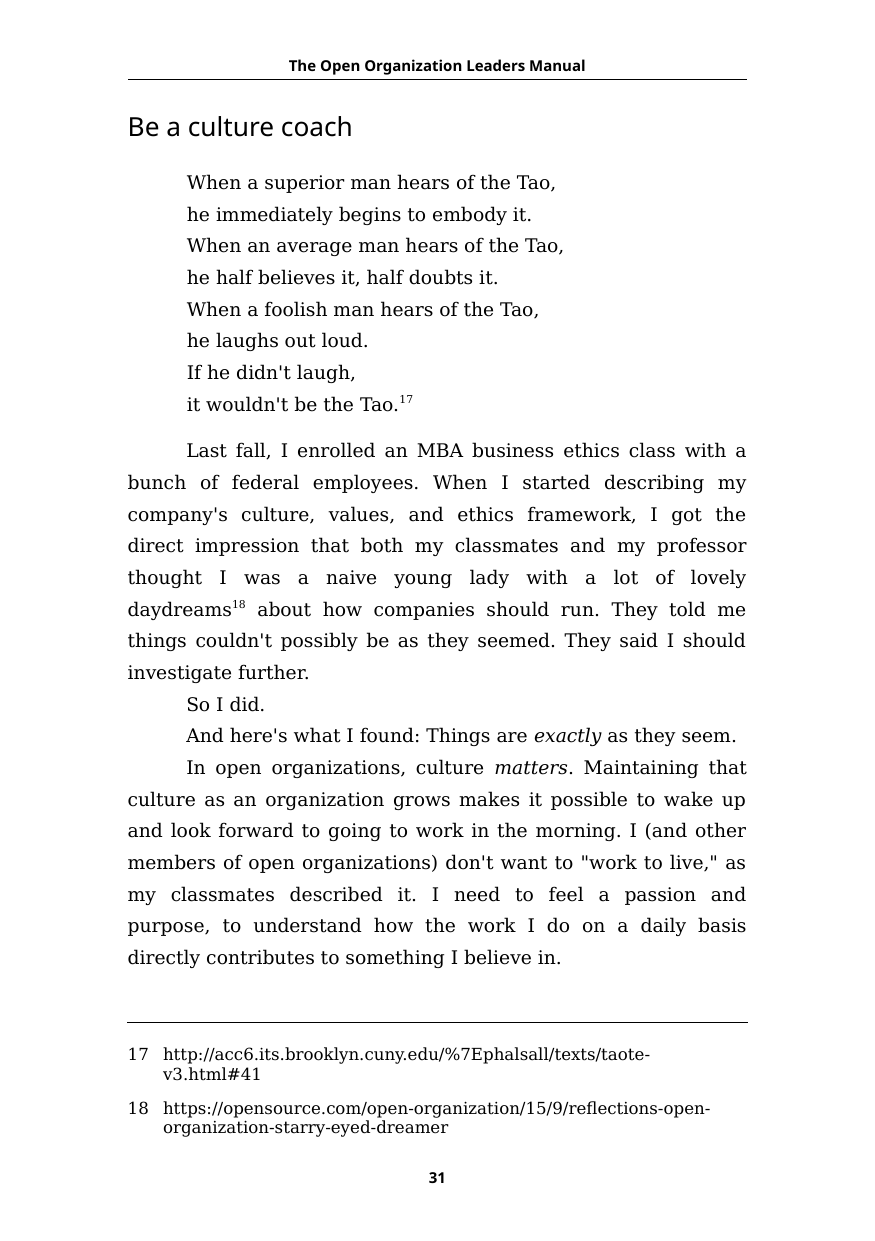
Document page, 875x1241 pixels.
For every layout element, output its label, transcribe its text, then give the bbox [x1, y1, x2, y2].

text So I did. [127, 694, 747, 716]
subtitle Be a culture coach [127, 109, 747, 144]
text http://acc6.its.brooklyn.cuny.edu/%7Ephalsall/texts/taote-v3.html#41 [127, 1045, 747, 1084]
text Last fall, I enrolled an MBA business ethics class with a bunch of federal employees. When I started describing my company's culture, values, and ethics framework, I got the direct impression that both my classmates and my professor thought I was a naive young lady with a lot of lovely daydreams about how companies should run. They told me things couldn't possibly be as they seemed. They said I should investigate further. [127, 440, 747, 684]
text And here's what I found: Things are exactly as they seem. [127, 725, 747, 747]
text When a superior man hears of the Tao, he immediately begins to embody it. When an average man hears of the Tao, he half believes it, half doubts it. When a foolish man hears of the Tao, he laughs out loud. If he didn't laugh, it wouldn't be the Tao. [187, 172, 688, 416]
text In open organizations, culture matters. Maintaining that culture as an organization grows makes it possible to wake up and look forward to going to work in the morning. I (and other members of open organizations) don't want to "work to live," as my classmates described it. I need to feel a passion and purpose, to understand how the work I do on a daily basis directly contributes to something I believe in. [127, 757, 747, 969]
text https://opensource.com/open-organization/15/9/reflections-open-organization-starry-eyed-dreamer [127, 1099, 747, 1138]
